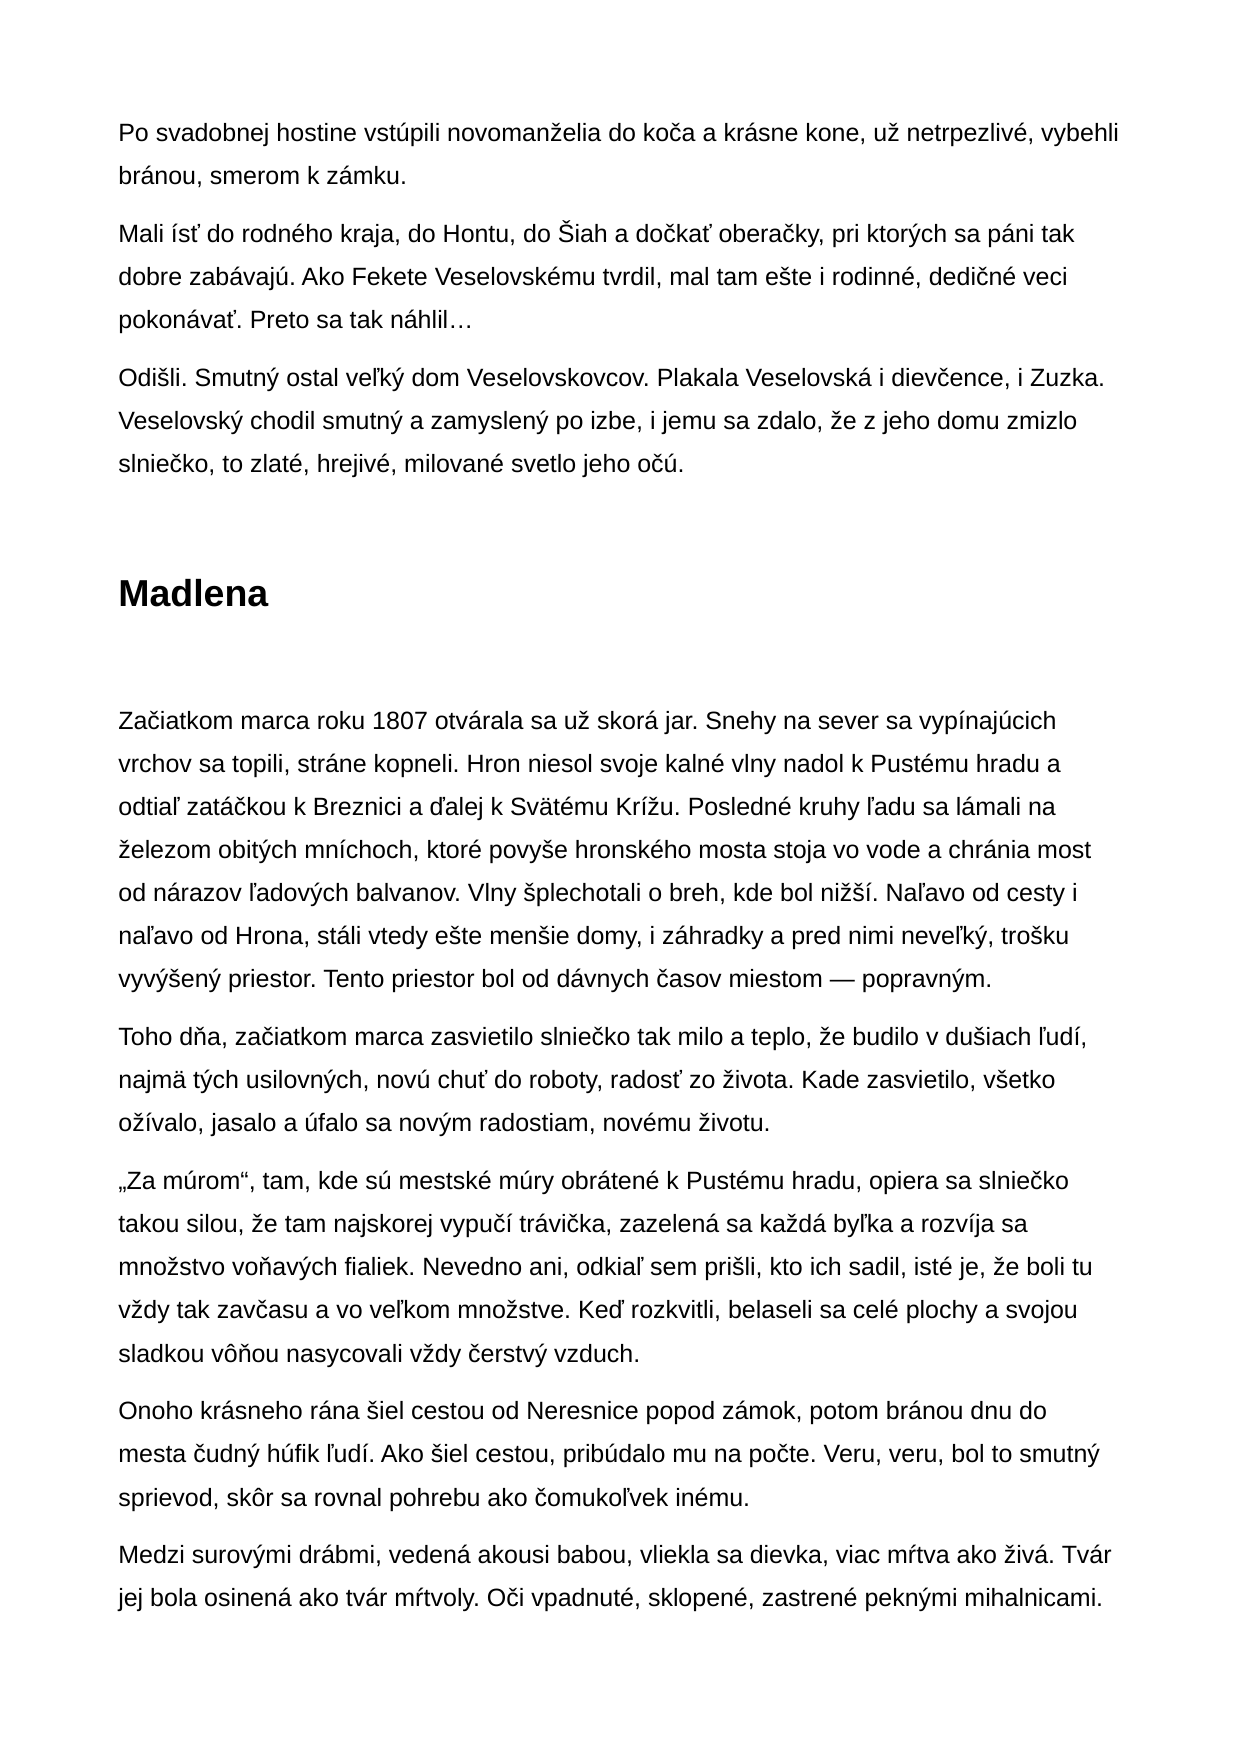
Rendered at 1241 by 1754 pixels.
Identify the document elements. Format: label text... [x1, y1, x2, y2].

text Odišli. Smutný ostal veľký dom Veselovskovcov. Plakala Veselovská i dievčence, i Zuzka. Veselovský chodil smutný a zamyslený po izbe, i jemu sa zdalo, že z jeho domu zmizlo slniečko, to zlaté, hrejivé, milované svetlo jeho očú. [118, 363, 1122, 478]
text Onoho krásneho rána šiel cestou od Neresnice popod zámok, potom bránou dnu do mesta čudný húfik ľudí. Ako šiel cestou, pribúdalo mu na počte. Veru, veru, bol to smutný sprievod, skôr sa rovnal pohrebu ako čomukoľvek inému. [118, 1396, 1122, 1511]
text Mali ísť do rodného kraja, do Hontu, do Šiah a dočkať oberačky, pri ktorých sa páni tak dobre zabávajú. Ako Fekete Veselovskému tvrdil, mal tam ešte i rodinné, dedičné veci pokonávať. Preto sa tak náhlil… [118, 219, 1122, 334]
text Toho dňa, začiatkom marca zasvietilo slniečko tak milo a teplo, že budilo v dušiach ľudí, najmä tých usilovných, novú chuť do roboty, radosť zo života. Kade zasvietilo, všetko ožívalo, jasalo a úfalo sa novým radostiam, novému životu. [118, 1022, 1122, 1137]
text Začiatkom marca roku 1807 otvárala sa už skorá jar. Snehy na sever sa vypínajúcich vrchov sa topili, stráne kopneli. Hron niesol svoje kalné vlny nadol k Pustému hradu a odtiaľ zatáčkou k Breznici a ďalej k Svätému Krížu. Posledné kruhy ľadu sa lámali na železom obitých mníchoch, ktoré povyše hronského mosta stoja vo vode a chránia most od nárazov ľadových balvanov. Vlny šplechotali o breh, kde bol nižší. Naľavo od cesty i naľavo od Hrona, stáli vtedy ešte menšie domy, i záhradky a pred nimi neveľký, trošku vyvýšený priestor. Tento priestor bol od dávnych časov miestom — popravným. [118, 706, 1122, 993]
text Medzi surovými drábmi, vedená akousi babou, vliekla sa dievka, viac mŕtva ako živá. Tvár jej bola osinená ako tvár mŕtvoly. Oči vpadnuté, sklopené, zastrené peknými mihalnicami. [118, 1540, 1122, 1612]
text „Za múrom“, tam, kde sú mestské múry obrátené k Pustému hradu, opiera sa slniečko takou silou, že tam najskorej vypučí trávička, zazelená sa každá byľka a rozvíja sa množstvo voňavých fialiek. Nevedno ani, odkiaľ sem prišli, kto ich sadil, isté je, že boli tu vždy tak zavčasu a vo veľkom množstve. Keď rozkvitli, belaseli sa celé plochy a svojou sladkou vôňou nasycovali vždy čerstvý vzduch. [118, 1166, 1122, 1367]
text Po svadobnej hostine vstúpili novomanželia do koča a krásne kone, už netrpezlivé, vybehli bránou, smerom k zámku. [118, 118, 1122, 190]
subtitle Madlena [118, 571, 1122, 614]
